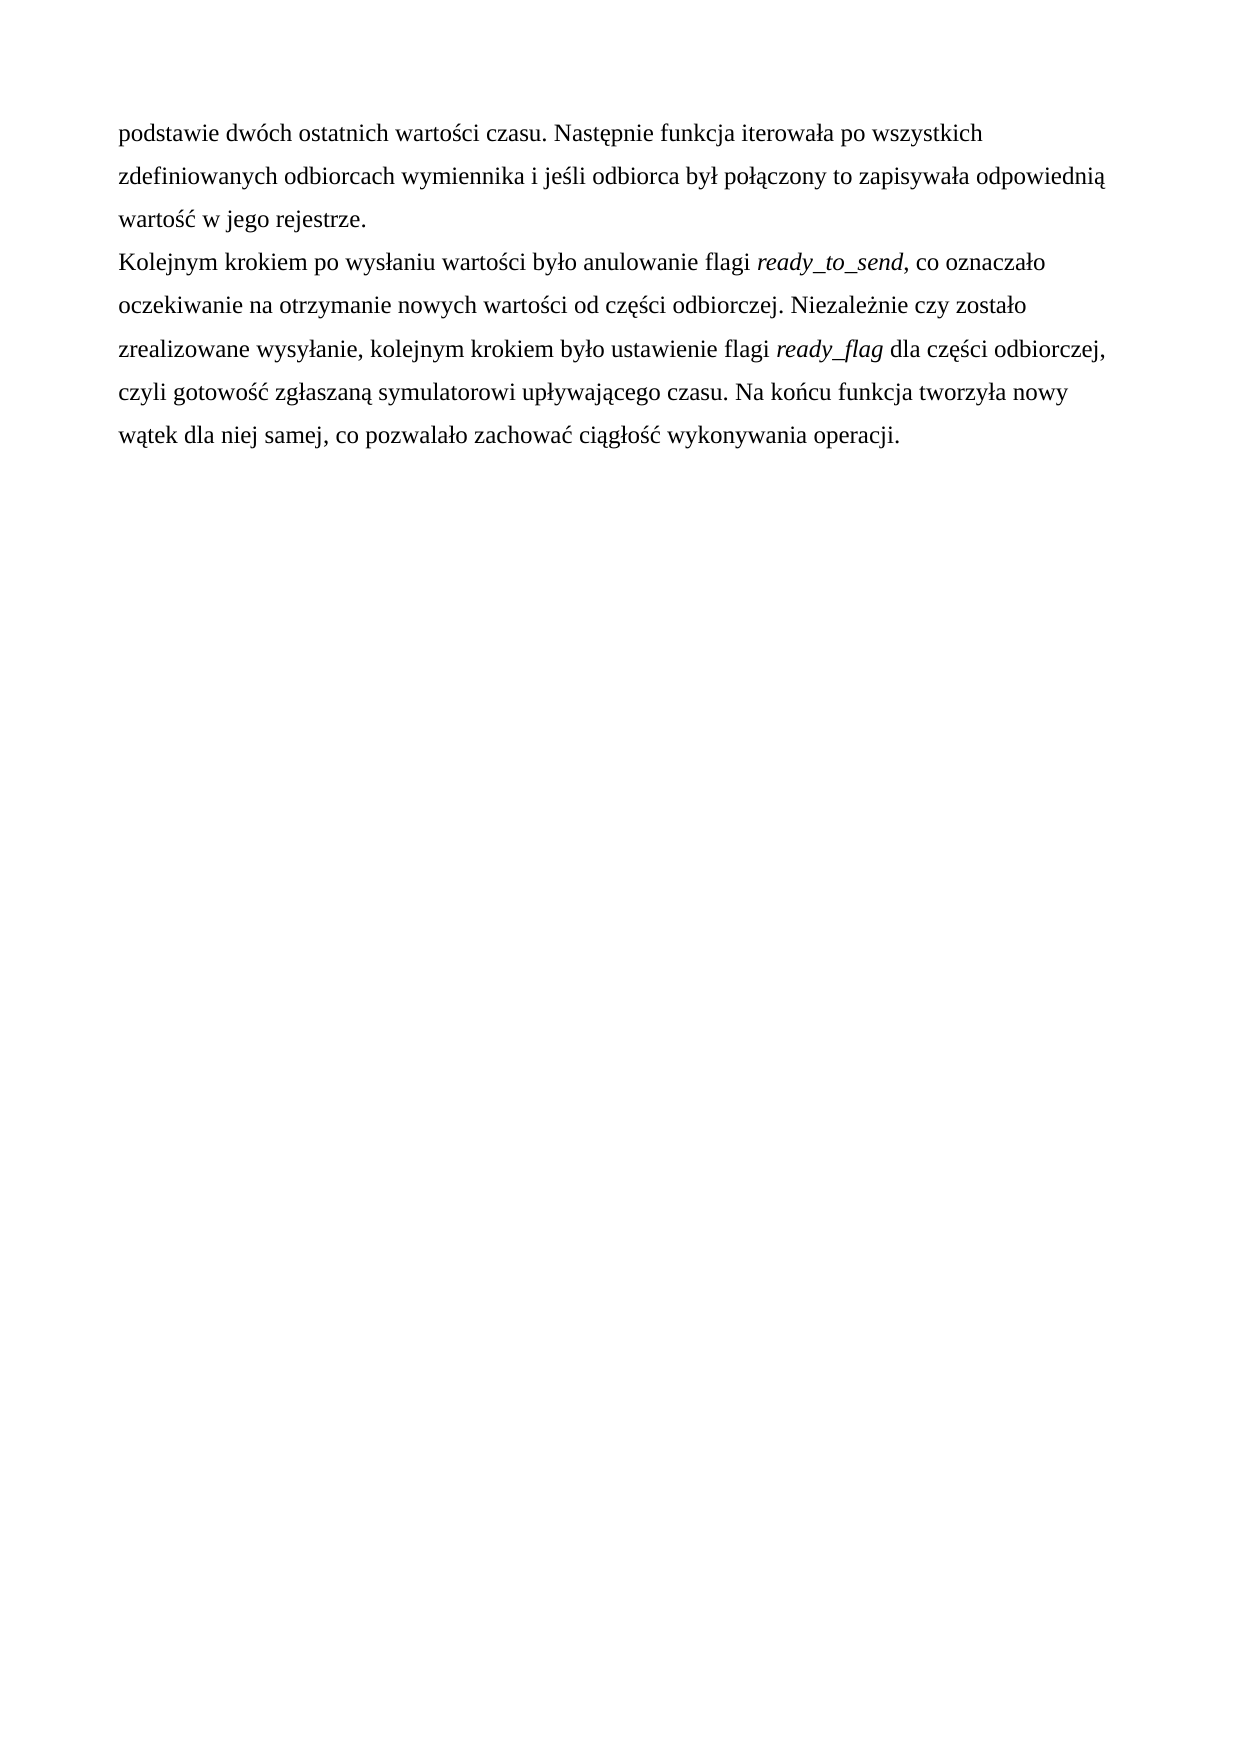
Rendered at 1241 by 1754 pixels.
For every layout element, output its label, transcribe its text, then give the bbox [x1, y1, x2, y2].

text Kolejnym krokiem po wysłaniu wartości było anulowanie flagi ready_to_send, co oznaczało oczekiwanie na otrzymanie nowych wartości od części odbiorczej. Niezależnie czy zostało zrealizowane wysyłanie, kolejnym krokiem było ustawienie flagi ready_flag dla części odbiorczej, czyli gotowość zgłaszaną symulatorowi upływającego czasu. Na końcu funkcja tworzyła nowy wątek dla niej samej, co pozwalało zachować ciągłość wykonywania operacji. [118, 247, 1122, 449]
text podstawie dwóch ostatnich wartości czasu. Następnie funkcja iterowała po wszystkich zdefiniowanych odbiorcach wymiennika i jeśli odbiorca był połączony to zapisywała odpowiednią wartość w jego rejestrze. [118, 118, 1122, 233]
